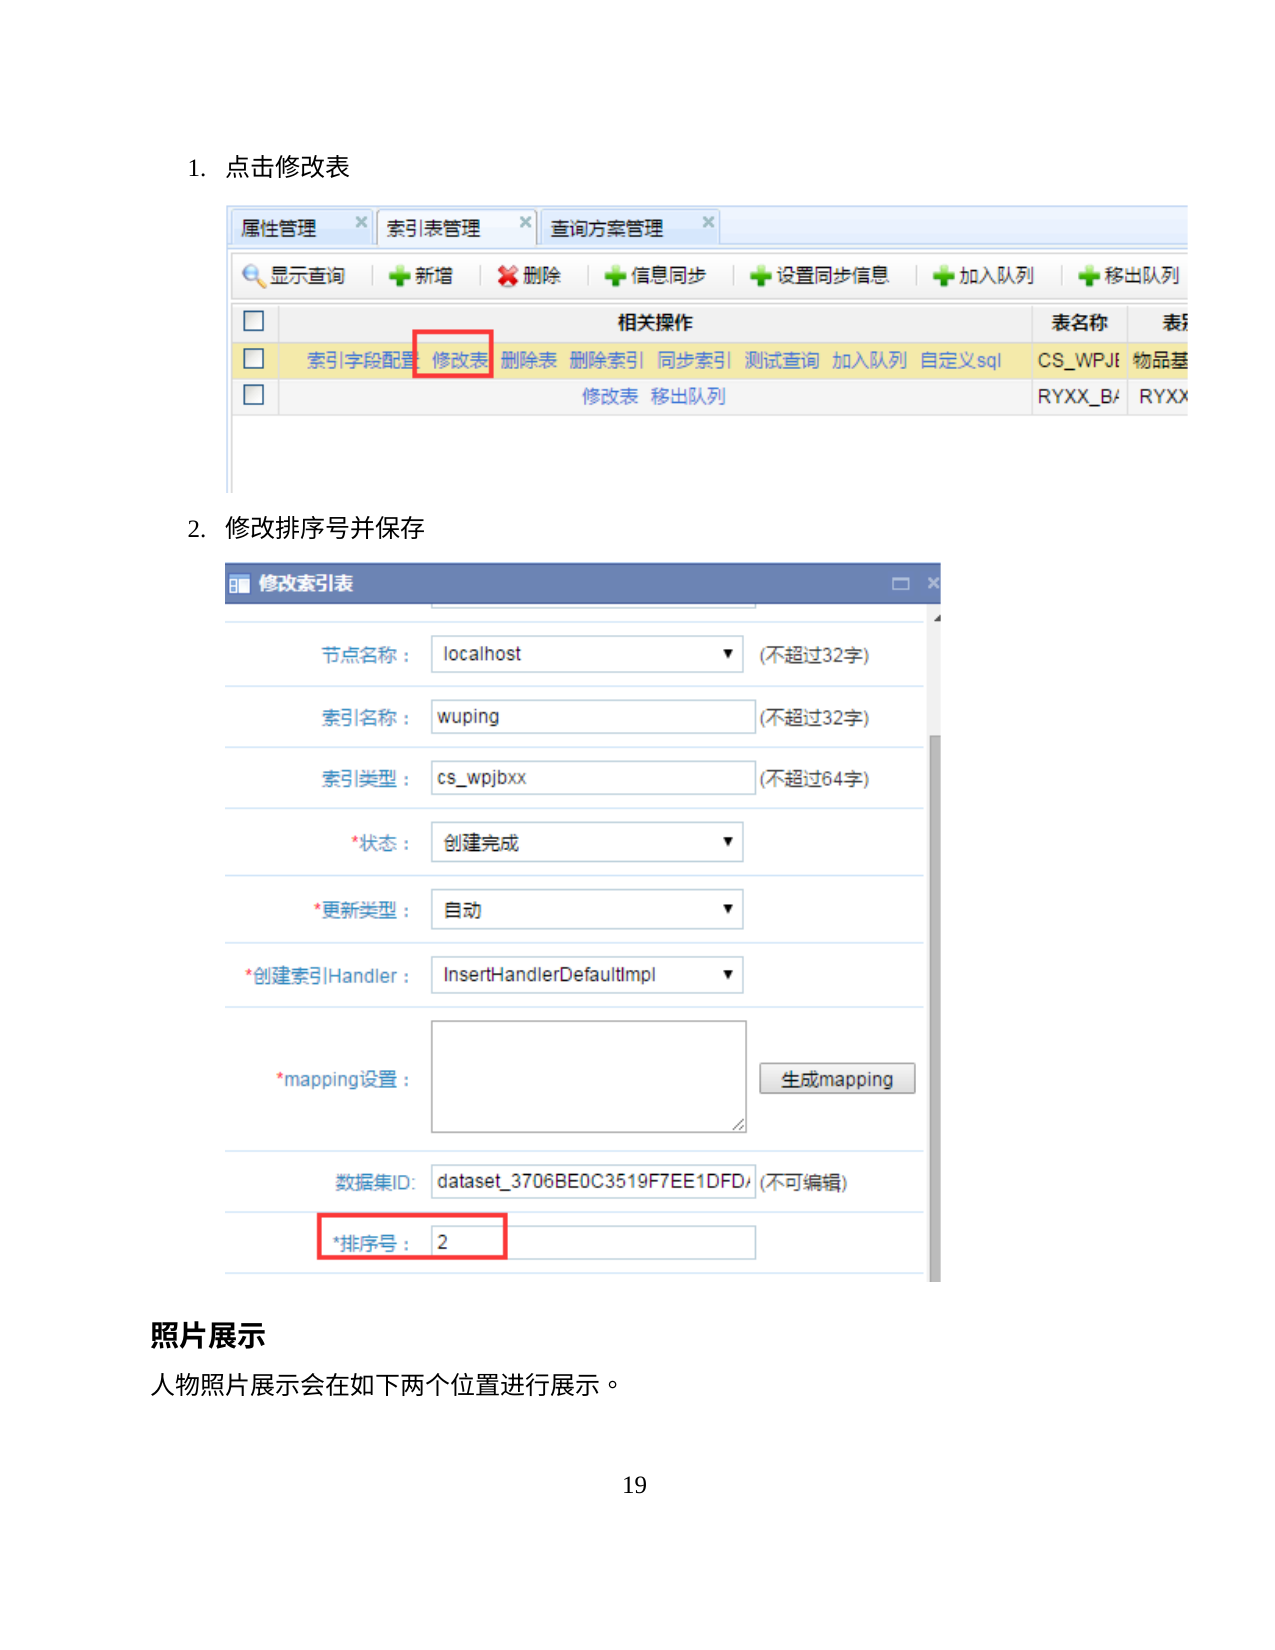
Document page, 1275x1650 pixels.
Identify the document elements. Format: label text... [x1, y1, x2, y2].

text 人物照片展示会在如下两个位置进行展示。 [150, 1367, 1125, 1401]
picture [225, 202, 1188, 493]
list 修改排序号并保存 [187, 511, 1125, 544]
subtitle 照片展示 [150, 1315, 1125, 1355]
list 点击修改表 [187, 150, 1125, 184]
picture [225, 562, 941, 1282]
